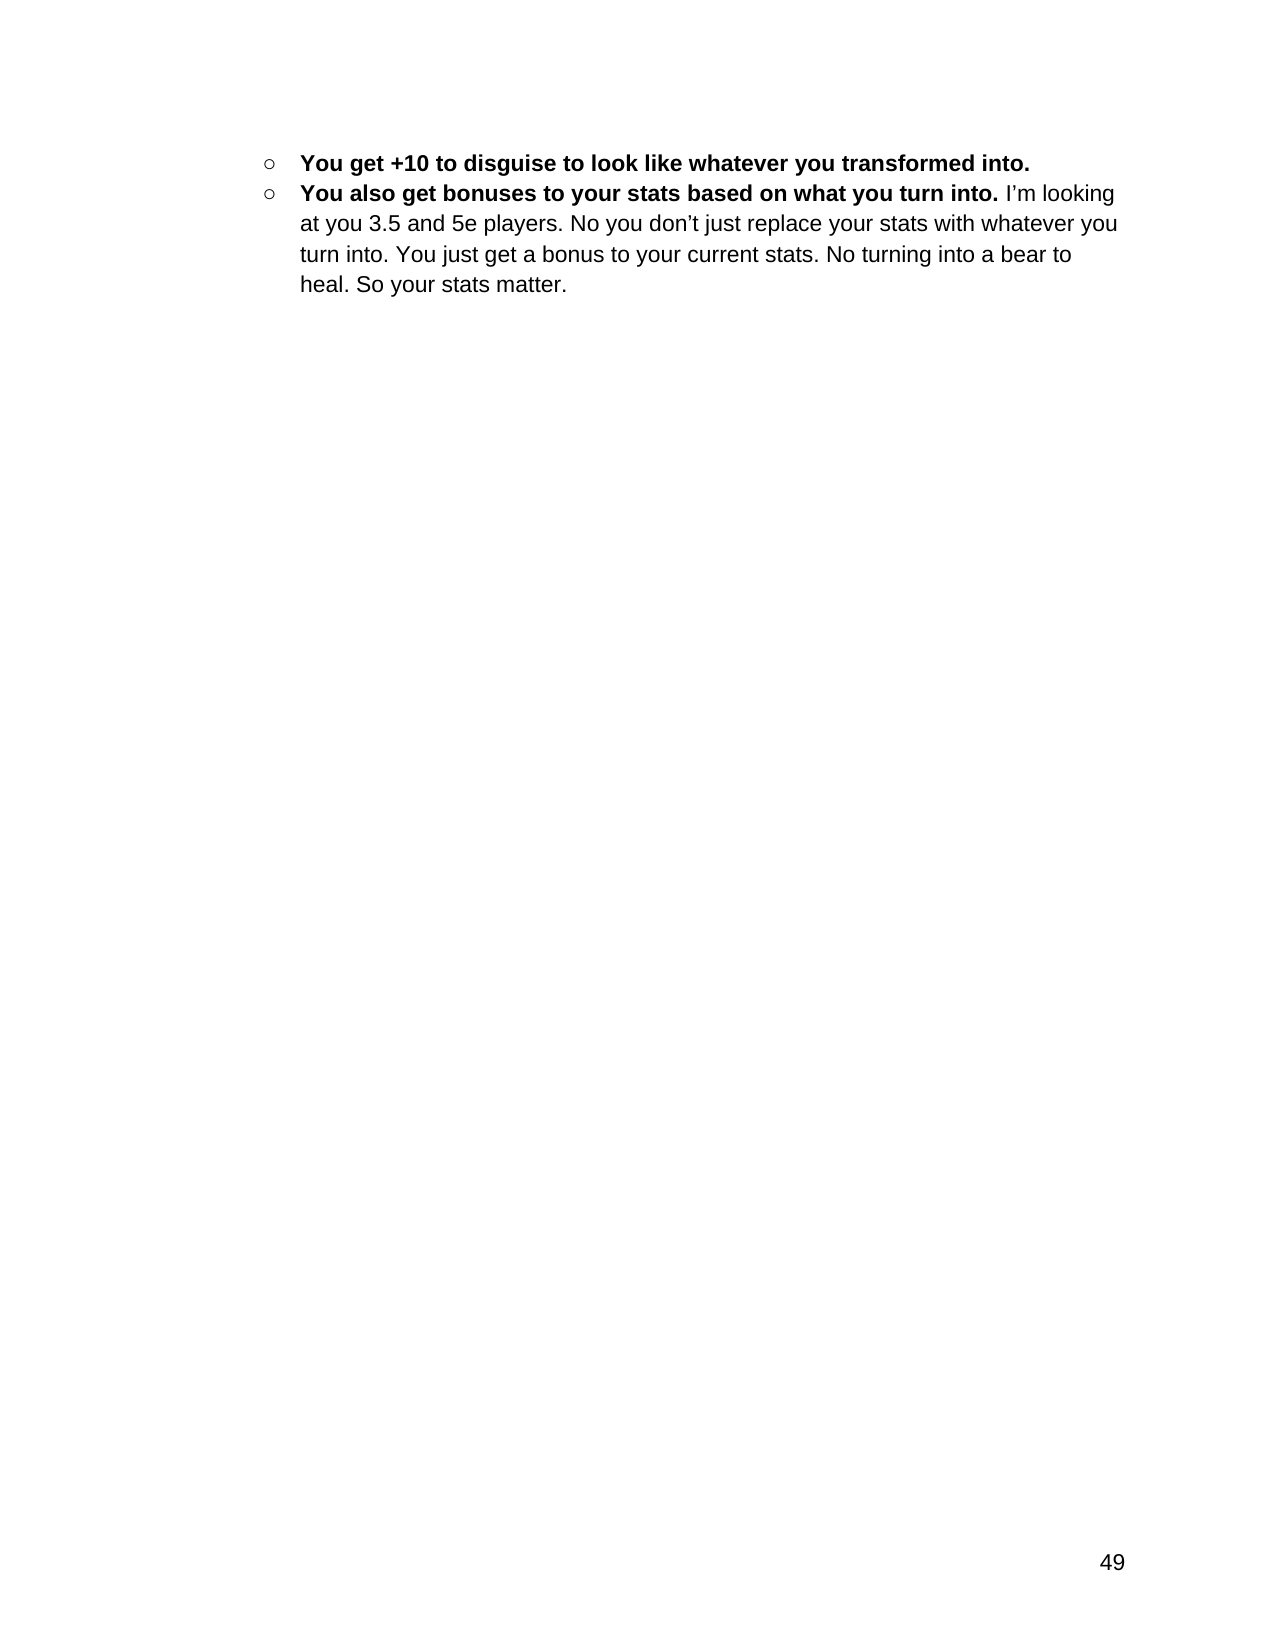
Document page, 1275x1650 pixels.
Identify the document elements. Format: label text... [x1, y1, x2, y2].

list You get +10 to disguise to look like whatever you transformed into. [262, 150, 1125, 176]
list You also get bonuses to your stats based on what you turn into. I’m looking at you 3.5 and 5e players. No you don’t just replace your stats with whatever you turn into. You just get a bonus to your current stats. No turning into a bear to heal. So your stats matter. [262, 180, 1125, 297]
